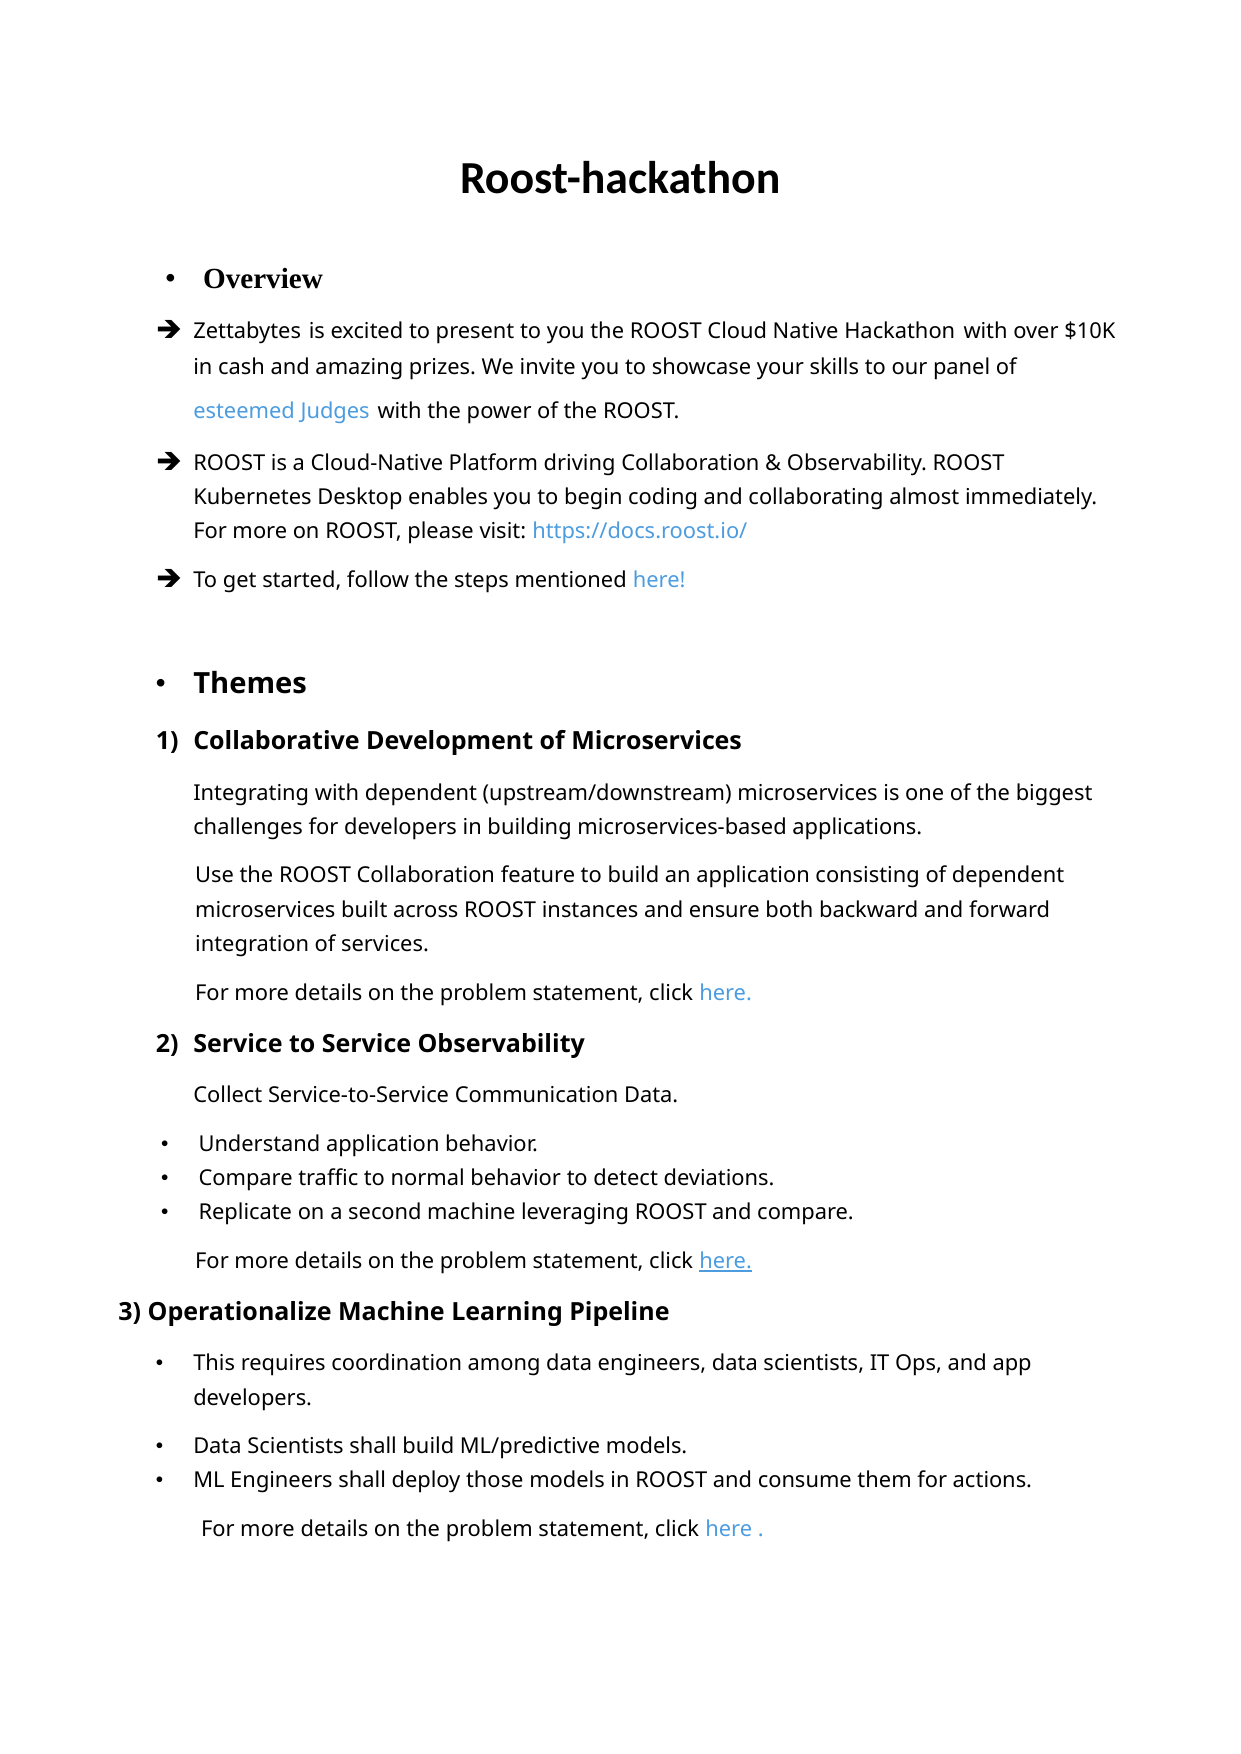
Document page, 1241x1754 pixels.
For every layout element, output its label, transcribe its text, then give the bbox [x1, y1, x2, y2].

text 3) Operationalize Machine Learning Pipeline [118, 1294, 1122, 1328]
list Zettabytes is excited to present to you the ROOST Cloud Native Hackathon with over $10K in cash and amazing prizes. We invite you to showcase your skills to our panel of esteemed Judges with the power of the ROOST. [156, 307, 1122, 427]
text Use the ROOST Collaboration feature to build an application consisting of dependent microservices built across ROOST instances and ensure both backward and forward integration of services. [195, 859, 1122, 958]
list Data Scientists shall build ML/predictive models. [156, 1430, 1122, 1460]
list Collaborative Development of Microservices [156, 723, 1122, 757]
list Compare traffic to normal behavior to detect deviations. [161, 1162, 1122, 1192]
list Replicate on a second machine leveraging ROOST and compare. [161, 1196, 1122, 1226]
list This requires coordination among data engineers, data scientists, IT Ops, and app developers. [156, 1347, 1122, 1411]
list Service to Service Observability [156, 1025, 1122, 1059]
list Themes [156, 663, 1122, 702]
list Integrating with dependent (upstream/downstream) microservices is one of the biggest challenges for developers in building microservices-based applications. [156, 777, 1122, 841]
list Collect Service-to-Service Communication Data. [156, 1079, 1122, 1109]
text For more details on the problem statement, click here. [195, 1245, 1122, 1275]
text Roost-hackathon [118, 149, 1122, 204]
text For more details on the problem statement, click here . [201, 1513, 1122, 1543]
list To get started, follow the steps mentioned here! [156, 564, 1122, 594]
text For more details on the problem statement, click here. [195, 977, 1122, 1006]
list Understand application behavior. [161, 1128, 1122, 1158]
list ROOST is a Cloud-Native Platform driving Collaboration & Observability. ROOST Kubernetes Desktop enables you to begin coding and collaborating almost immediately. For more on ROOST, please visit: https://docs.roost.io/ [156, 447, 1122, 545]
subtitle Overview [165, 261, 1122, 295]
list ML Engineers shall deploy those models in ROOST and consume them for actions. [156, 1464, 1122, 1494]
